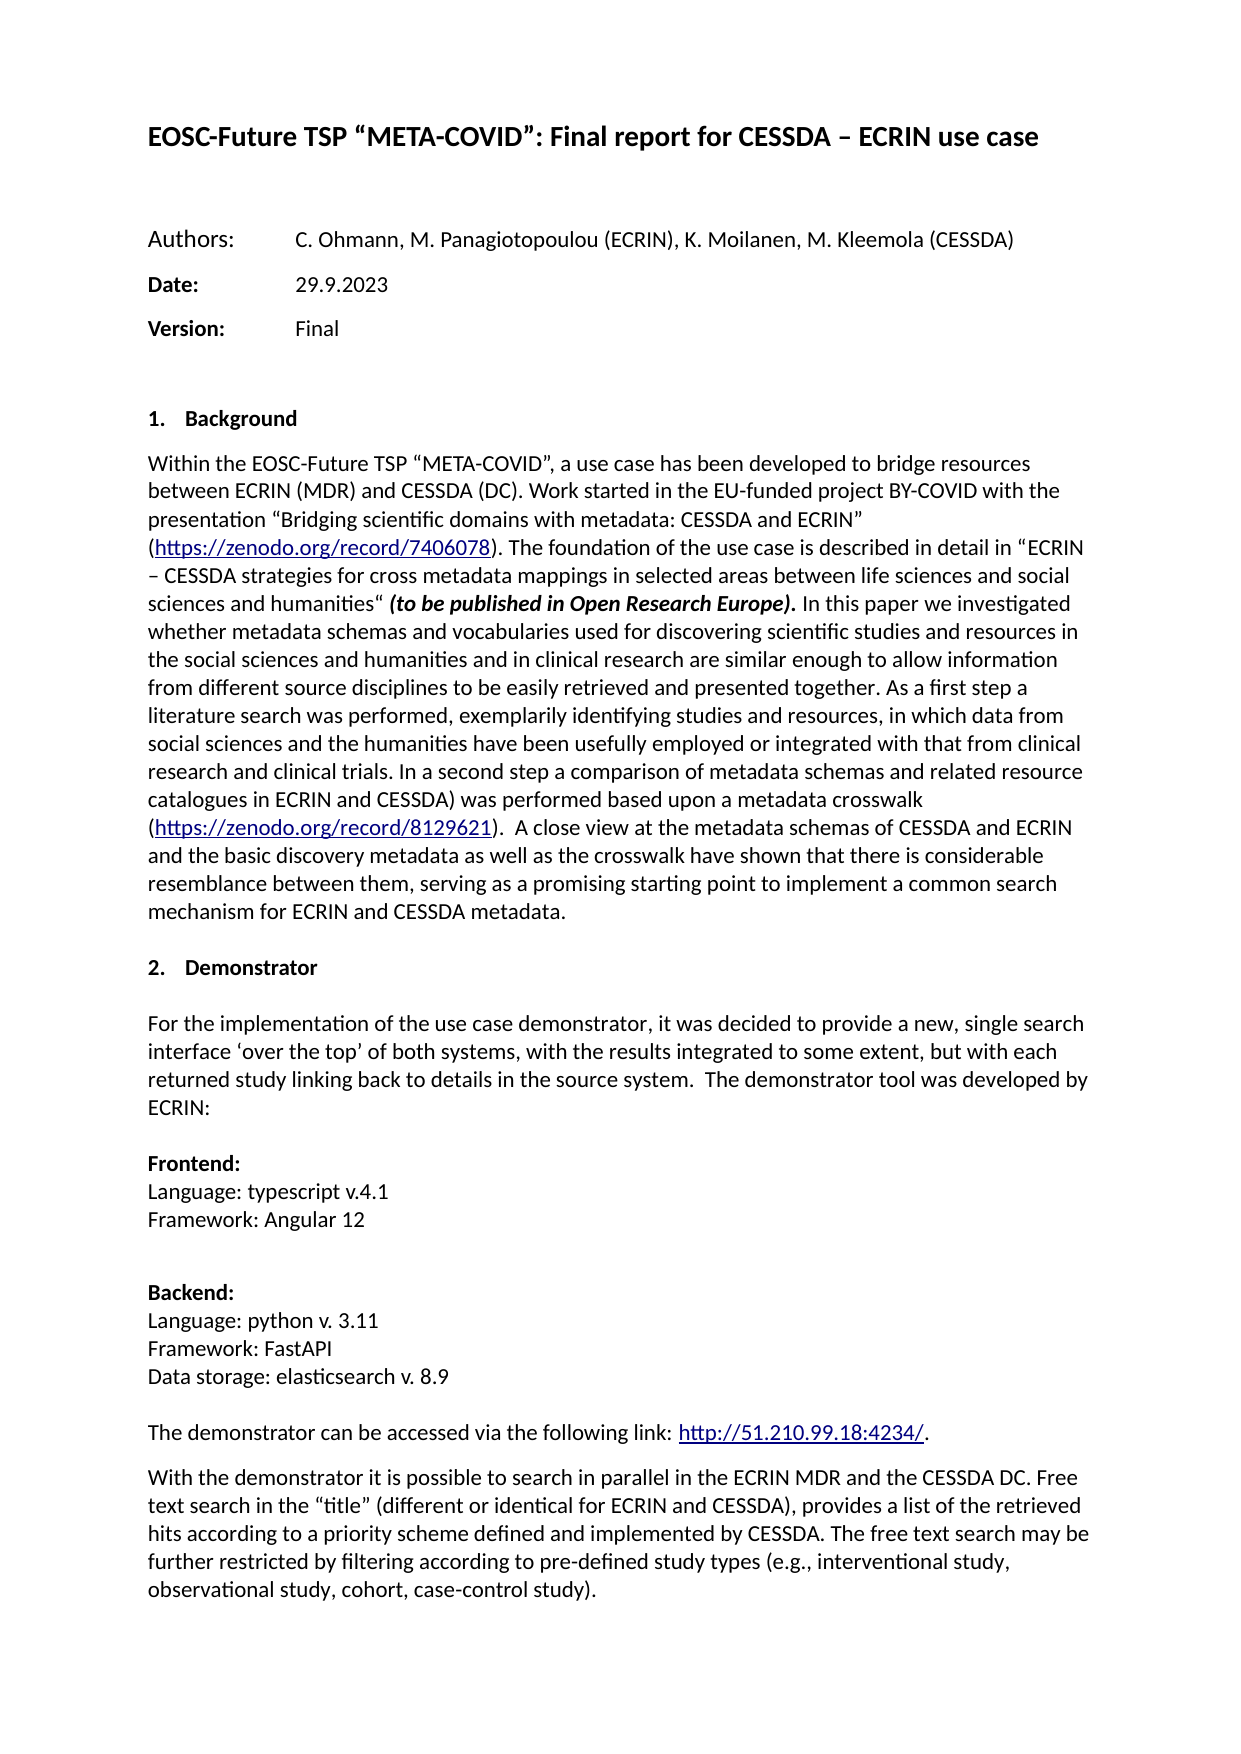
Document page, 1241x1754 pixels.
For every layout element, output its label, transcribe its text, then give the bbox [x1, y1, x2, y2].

text Data storage: elasticsearch v. 8.9 [148, 1362, 1093, 1390]
text Backend: [148, 1278, 1093, 1306]
list Demonstrator [148, 953, 1093, 981]
list Background [148, 404, 1093, 432]
text Framework: Angular 12 [148, 1205, 1093, 1233]
text EOSC-Future TSP “META-COVID”: Final report for CESSDA – ECRIN use case [148, 118, 1093, 154]
text Framework: FastAPI [148, 1334, 1093, 1362]
text Within the EOSC-Future TSP “META-COVID”, a use case has been developed to bridge resources between ECRIN (MDR) and CESSDA (DC). Work started in the EU-funded project BY-COVID with the presentation “Bridging scientific domains with metadata: CESSDA and ECRIN” (https://zenodo.org/record/7406078). The foundation of the use case is described in detail in “ECRIN – CESSDA strategies for cross metadata mappings in selected areas between life sciences and social sciences and humanities“ (to be published in Open Research Europe). In this paper we investigated whether metadata schemas and vocabularies used for discovering scientific studies and resources in the social sciences and humanities and in clinical research are similar enough to allow information from different source disciplines to be easily retrieved and presented together. As a first step a literature search was performed, exemplarily identifying studies and resources, in which data from social sciences and the humanities have been usefully employed or integrated with that from clinical research and clinical trials. In a second step a comparison of metadata schemas and related resource catalogues in ECRIN and CESSDA) was performed based upon a metadata crosswalk (https://zenodo.org/record/8129621). A close view at the metadata schemas of CESSDA and ECRIN and the basic discovery metadata as well as the crosswalk have shown that there is considerable resemblance between them, serving as a promising starting point to implement a common search mechanism for ECRIN and CESSDA metadata. [148, 449, 1093, 925]
text Authors: C. Ohmann, M. Panagiotopoulou (ECRIN), K. Moilanen, M. Kleemola (CESSDA) [148, 223, 1093, 253]
text Language: typescript v.4.1 [148, 1177, 1093, 1205]
text For the implementation of the use case demonstrator, it was decided to provide a new, single search interface ‘over the top’ of both systems, with the results integrated to some extent, but with each returned study linking back to details in the source system. The demonstrator tool was developed by ECRIN: [148, 1009, 1093, 1121]
text Version: Final [148, 314, 1093, 343]
text With the demonstrator it is possible to search in parallel in the ECRIN MDR and the CESSDA DC. Free text search in the “title” (different or identical for ECRIN and CESSDA), provides a list of the retrieved hits according to a priority scheme defined and implemented by CESSDA. The free text search may be further restricted by filtering according to pre-defined study types (e.g., interventional study, observational study, cohort, case-control study). [148, 1463, 1093, 1603]
text Frontend: [148, 1149, 1093, 1177]
text The demonstrator can be accessed via the following link: http://51.210.99.18:4234/. [148, 1418, 1093, 1446]
text Language: python v. 3.11 [148, 1306, 1093, 1334]
text Date: 29.9.2023 [148, 270, 1093, 298]
